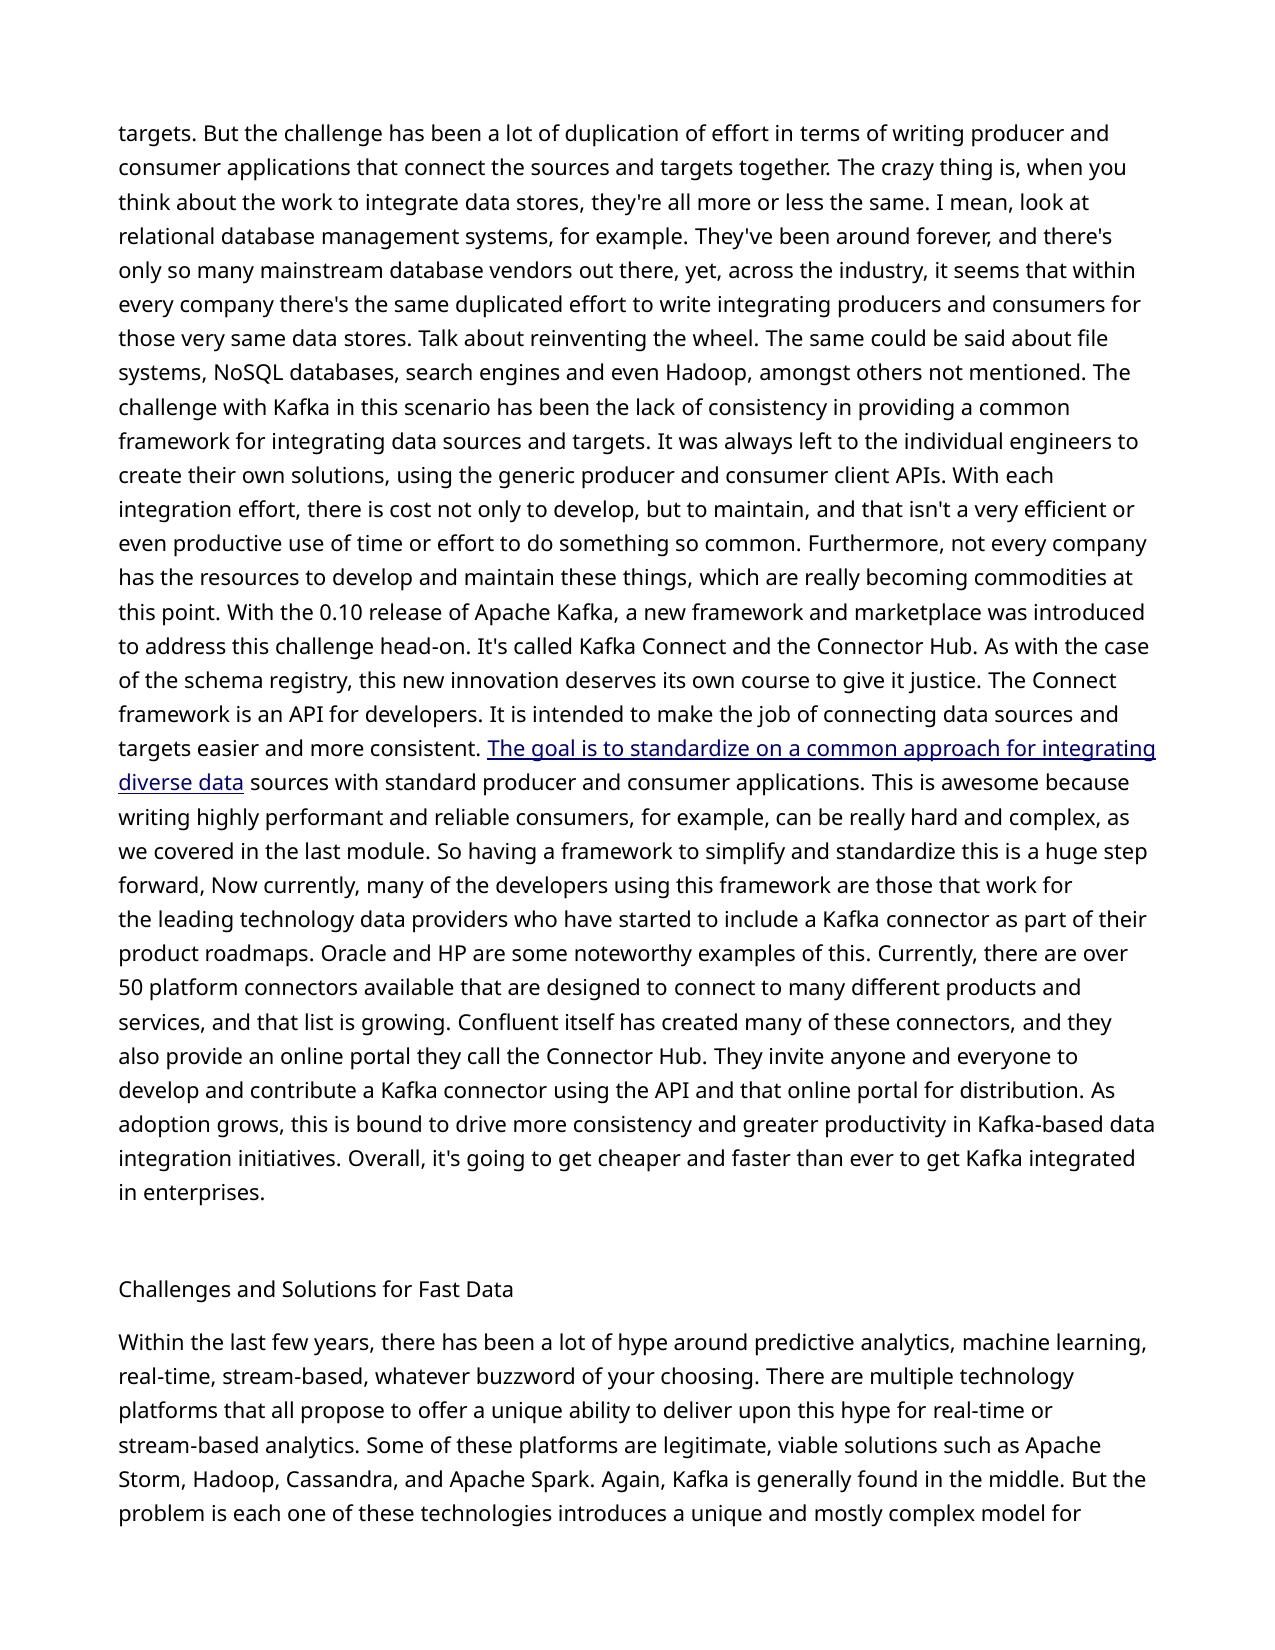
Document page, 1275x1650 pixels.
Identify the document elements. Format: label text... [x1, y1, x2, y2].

text Within the last few years, there has been a lot of hype around predictive analytics, machine learning, real‑time, stream‑based, whatever buzzword of your choosing. There are multiple technology platforms that all propose to offer a unique ability to deliver upon this hype for real‑time or stream‑based analytics. Some of these platforms are legitimate, viable solutions such as Apache Storm, Hadoop, Cassandra, and Apache Spark. Again, Kafka is generally found in the middle. But the problem is each one of these technologies introduces a unique and mostly complex model for [118, 1327, 1157, 1528]
subtitle Challenges and Solutions for Fast Data [118, 1274, 1157, 1304]
text targets. But the challenge has been a lot of duplication of effort in terms of writing producer and consumer applications that connect the sources and targets together. The crazy thing is, when you think about the work to integrate data stores, they're all more or less the same. I mean, look at relational database management systems, for example. They've been around forever, and there's only so many mainstream database vendors out there, yet, across the industry, it seems that within every company there's the same duplicated effort to write integrating producers and consumers for those very same data stores. Talk about reinventing the wheel. The same could be said about file systems, NoSQL databases, search engines and even Hadoop, amongst others not mentioned. The challenge with Kafka in this scenario has been the lack of consistency in providing a common framework for integrating data sources and targets. It was always left to the individual engineers to create their own solutions, using the generic producer and consumer client APIs. With each integration effort, there is cost not only to develop, but to maintain, and that isn't a very efficient or even productive use of time or effort to do something so common. Furthermore, not every company has the resources to develop and maintain these things, which are really becoming commodities at this point. With the 0.10 release of Apache Kafka, a new framework and marketplace was introduced to address this challenge head‑on. It's called Kafka Connect and the Connector Hub. As with the case of the schema registry, this new innovation deserves its own course to give it justice. The Connect framework is an API for developers. It is intended to make the job of connecting data sources and targets easier and more consistent. The goal is to standardize on a common approach for integrating diverse data sources with standard producer and consumer applications. This is awesome because writing highly performant and reliable consumers, for example, can be really hard and complex, as we covered in the last module. So having a framework to simplify and standardize this is a huge step forward, Now currently, many of the developers using this framework are those that work for the leading technology data providers who have started to include a Kafka connector as part of their product roadmaps. Oracle and HP are some noteworthy examples of this. Currently, there are over 50 platform connectors available that are designed to connect to many different products and services, and that list is growing. Confluent itself has created many of these connectors, and they also provide an online portal they call the Connector Hub. They invite anyone and everyone to develop and contribute a Kafka connector using the API and that online portal for distribution. As adoption grows, this is bound to drive more consistency and greater productivity in Kafka‑based data integration initiatives. Overall, it's going to get cheaper and faster than ever to get Kafka integrated in enterprises. [118, 118, 1157, 1207]
